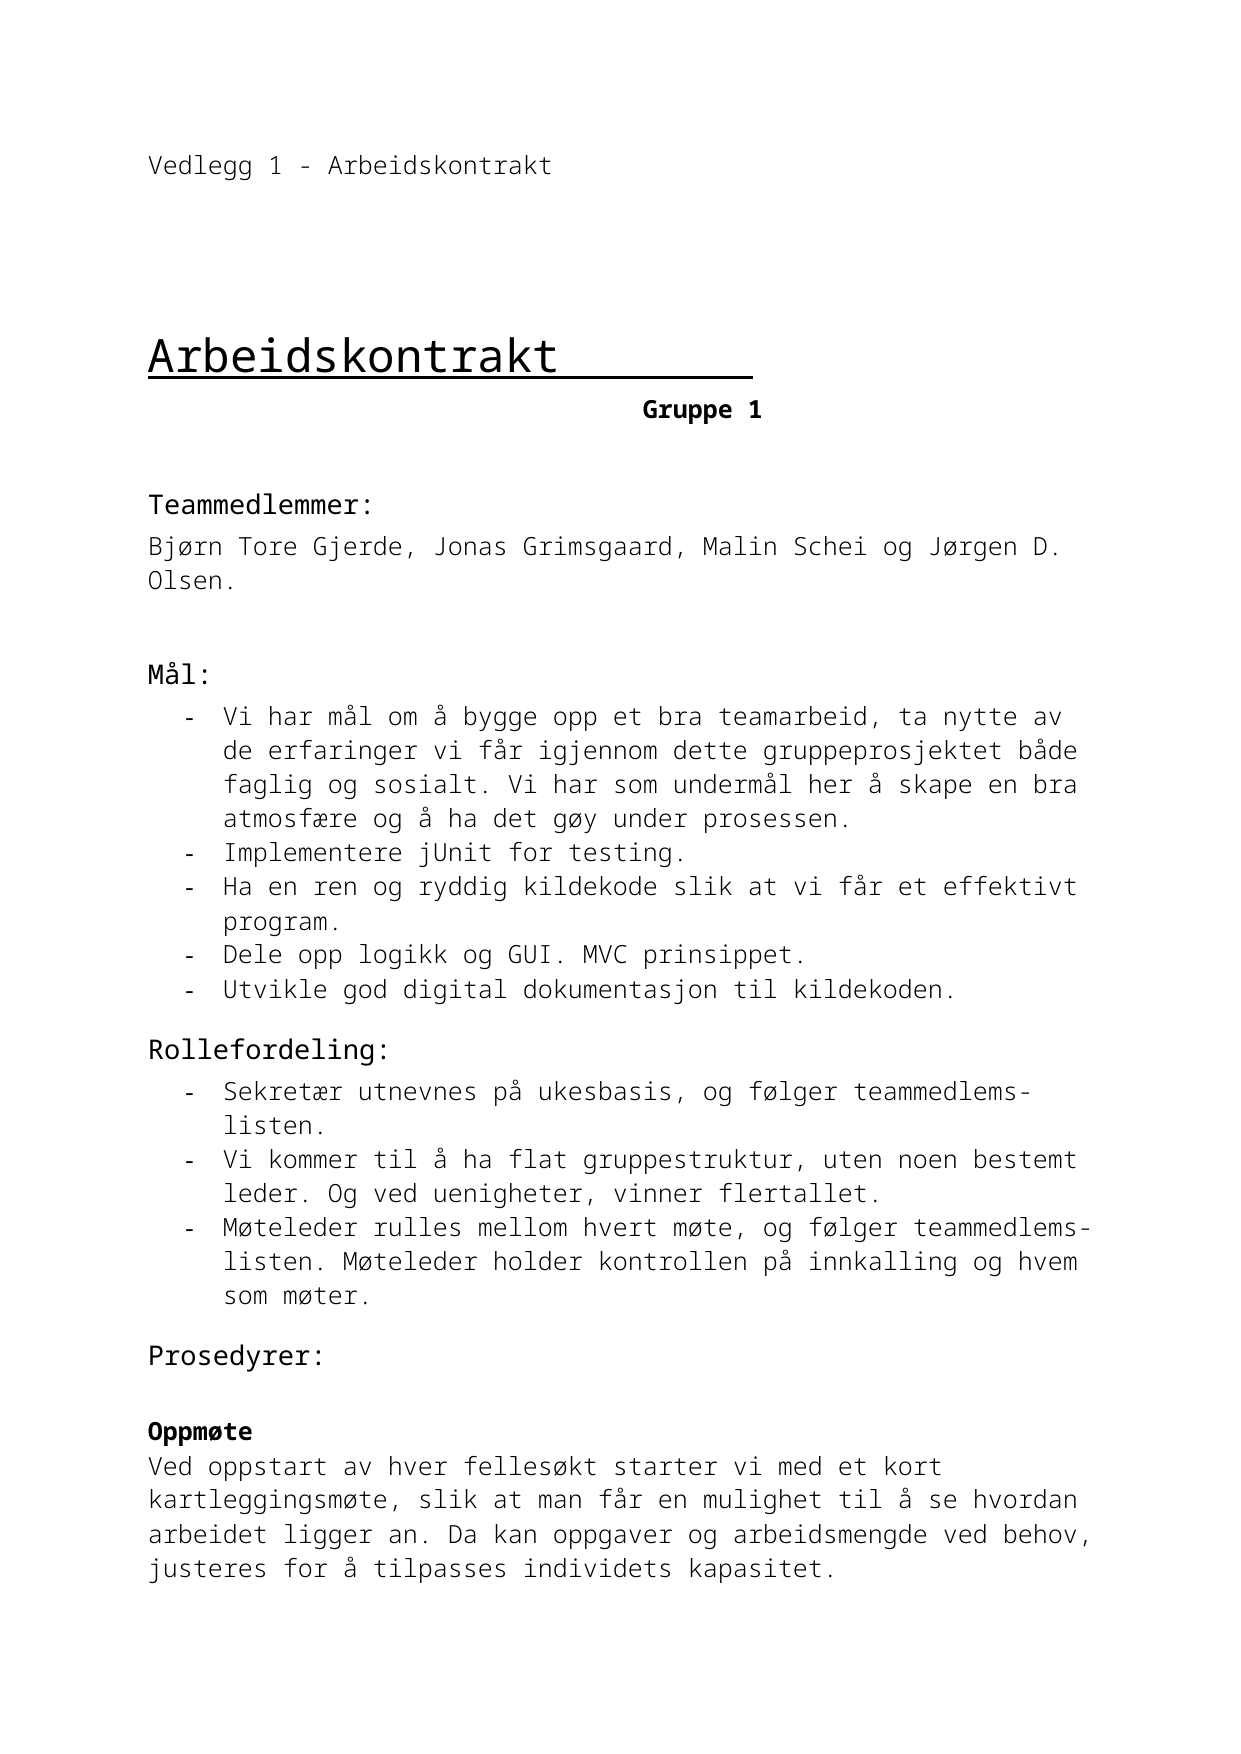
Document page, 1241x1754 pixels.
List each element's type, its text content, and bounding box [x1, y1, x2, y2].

text Ved oppstart av hver fellesøkt starter vi med et kort kartleggingsmøte, slik at man får en mulighet til å se hvordan arbeidet ligger an. Da kan oppgaver og arbeidsmengde ved behov, justeres for å tilpasses individets kapasitet. [148, 1448, 1093, 1584]
list Dele opp logikk og GUI. MVC prinsippet. [185, 937, 1093, 971]
text Gruppe 1 [148, 392, 1093, 426]
subtitle Prosedyrer: [148, 1337, 1093, 1374]
list Vi kommer til å ha flat gruppestruktur, uten noen bestemt leder. Og ved uenigheter, vinner flertallet. [185, 1142, 1093, 1210]
list Utvikle god digital dokumentasjon til kildekoden. [185, 971, 1093, 1005]
list Sekretær utnevnes på ukesbasis, og følger teammedlems-listen. [185, 1073, 1093, 1142]
subtitle Arbeidskontrakt [148, 323, 1093, 386]
subtitle Rollefordeling: [148, 1030, 1093, 1067]
list Ha en ren og ryddig kildekode slik at vi får et effektivt program. [185, 869, 1093, 937]
list Implementere jUnit for testing. [185, 835, 1093, 869]
subtitle Teammedlemmer: [148, 485, 1093, 522]
list Møteleder rulles mellom hvert møte, og følger teammedlems-listen. Møteleder holder kontrollen på innkalling og hvem som møter. [185, 1210, 1093, 1312]
text Bjørn Tore Gjerde, Jonas Grimsgaard, Malin Schei og Jørgen D. Olsen. [148, 528, 1093, 597]
subtitle Mål: [148, 656, 1093, 692]
text Oppmøte [148, 1414, 1093, 1448]
list Vi har mål om å bygge opp et bra teamarbeid, ta nytte av de erfaringer vi får igjennom dette gruppeprosjektet både faglig og sosialt. Vi har som undermål her å skape en bra atmosfære og å ha det gøy under prosessen. [185, 699, 1093, 835]
